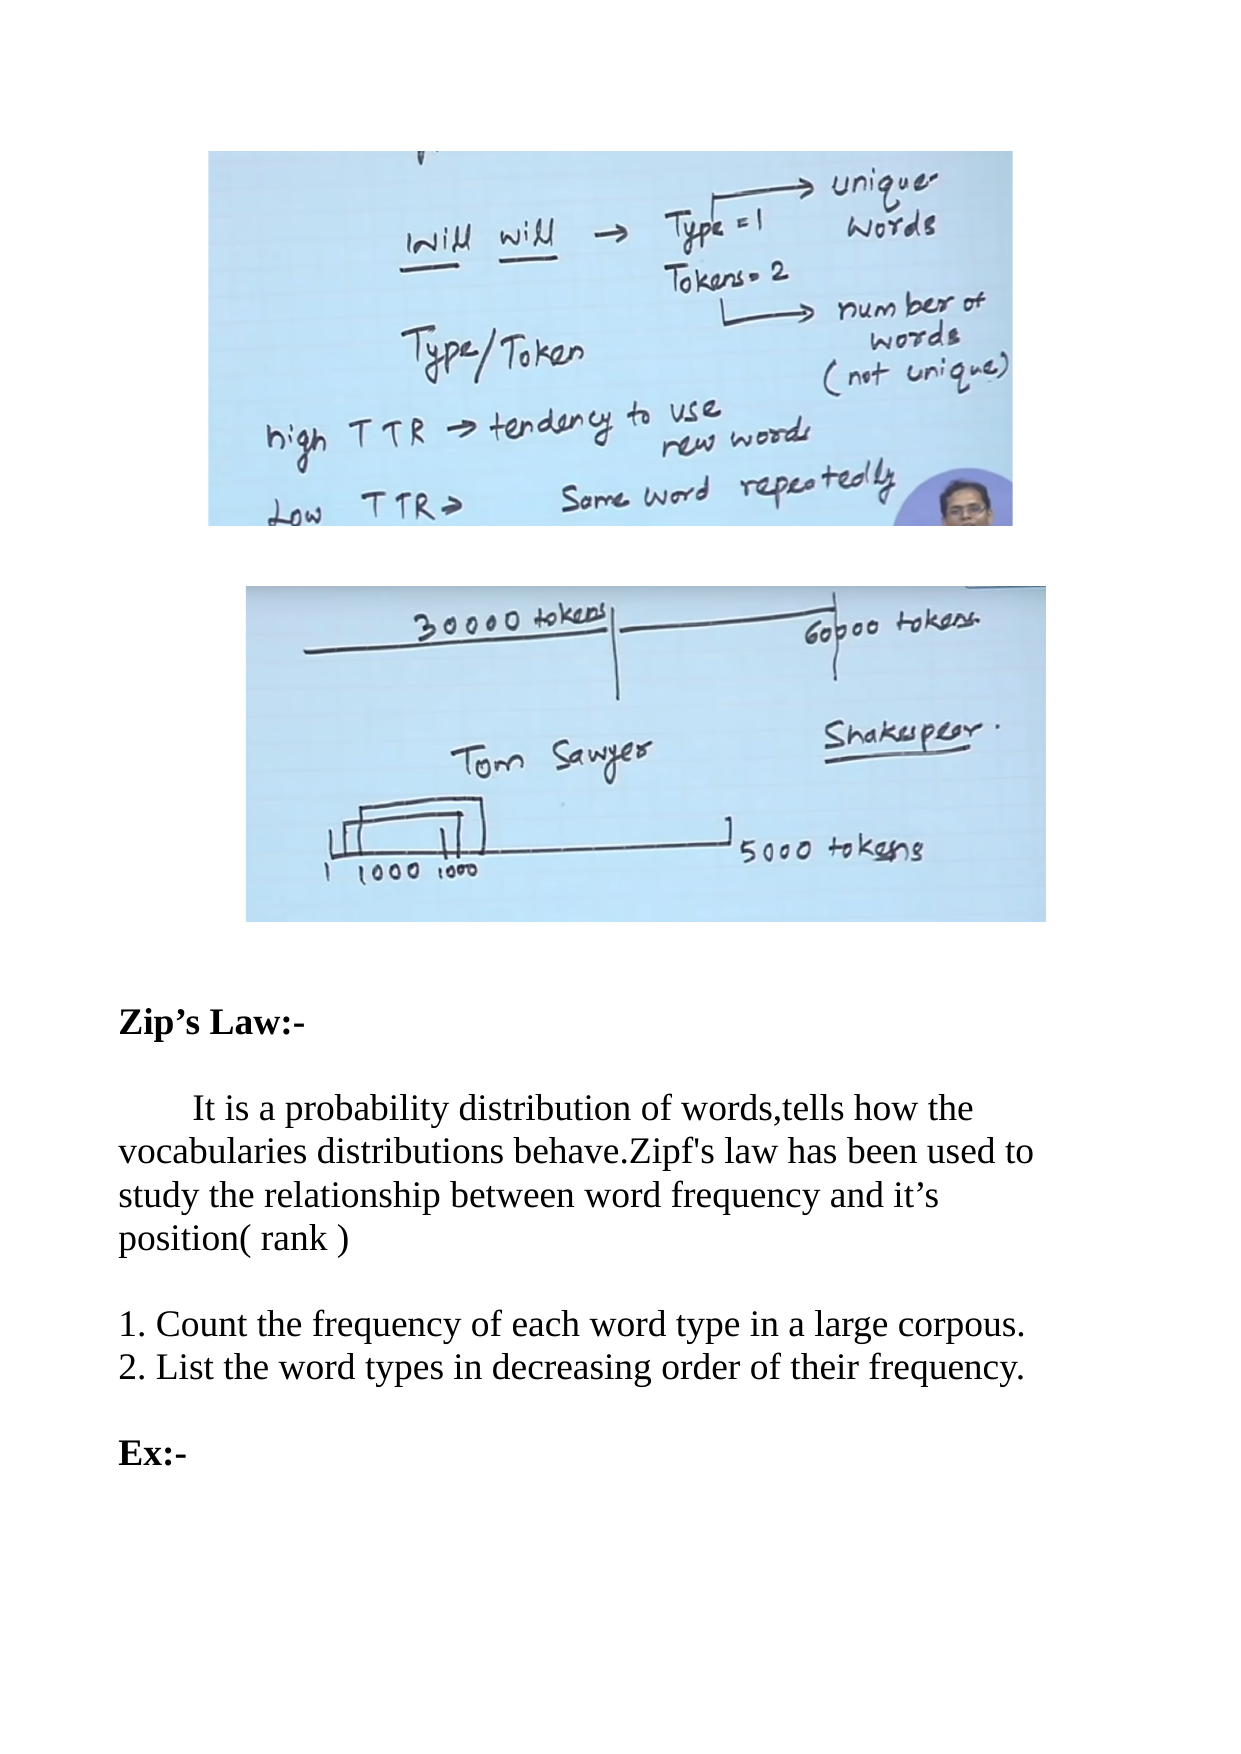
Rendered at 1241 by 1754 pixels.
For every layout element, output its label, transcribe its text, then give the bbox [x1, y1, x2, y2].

picture [245, 586, 1046, 922]
text 2. List the word types in decreasing order of their frequency. [118, 1344, 1122, 1388]
text 1. Count the frequency of each word type in a large corpous. [118, 1301, 1122, 1344]
picture [208, 151, 1013, 526]
text Zip’s Law:- [118, 999, 1122, 1043]
text It is a probability distribution of words,tells how the vocabularies distributions behave.Zipf's law has been used to study the relationship between word frequency and it’s position( rank ) [118, 1086, 1122, 1258]
text Ex:- [118, 1431, 1122, 1474]
